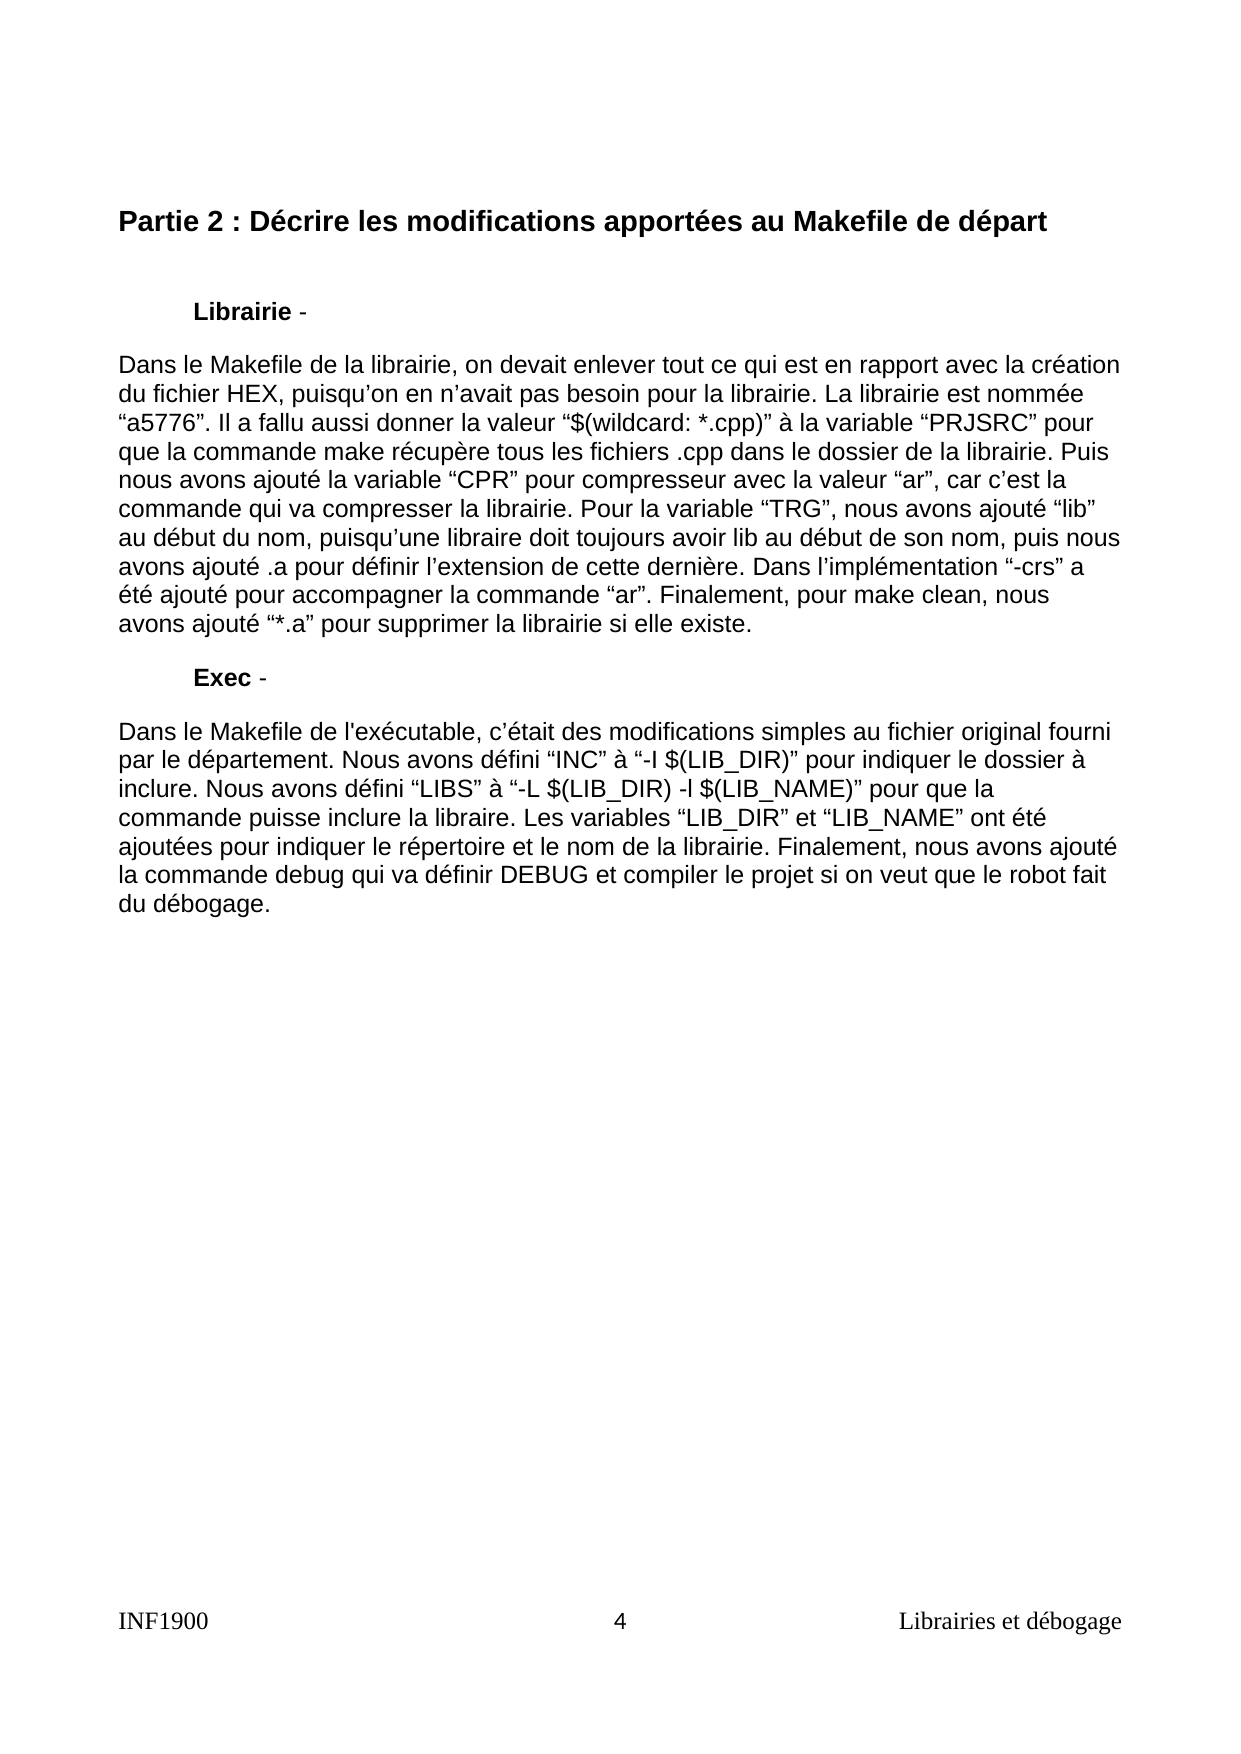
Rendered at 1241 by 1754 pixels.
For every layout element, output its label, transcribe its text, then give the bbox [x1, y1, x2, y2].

text Partie 2 : Décrire les modifications apportées au Makefile de départ [118, 204, 1122, 238]
text Librairie - [118, 296, 1122, 325]
text Dans le Makefile de l'exécutable, c’était des modifications simples au fichier original fourni par le département. Nous avons défini “INC” à “-I $(LIB_DIR)” pour indiquer le dossier à inclure. Nous avons défini “LIBS” à “-L $(LIB_DIR) -l $(LIB_NAME)” pour que la commande puisse inclure la libraire. Les variables “LIB_DIR” et “LIB_NAME” ont été ajoutées pour indiquer le répertoire et le nom de la librairie. Finalement, nous avons ajouté la commande debug qui va définir DEBUG et compiler le projet si on veut que le robot fait du débogage. [118, 716, 1122, 918]
text Dans le Makefile de la librairie, on devait enlever tout ce qui est en rapport avec la création du fichier HEX, puisqu’on en n’avait pas besoin pour la librairie. La librairie est nommée “a5776”. Il a fallu aussi donner la valeur “$(wildcard: *.cpp)” à la variable “PRJSRC” pour que la commande make récupère tous les fichiers .cpp dans le dossier de la librairie. Puis nous avons ajouté la variable “CPR” pour compresseur avec la valeur “ar”, car c’est la commande qui va compresser la librairie. Pour la variable “TRG”, nous avons ajouté “lib” au début du nom, puisqu’une libraire doit toujours avoir lib au début de son nom, puis nous avons ajouté .a pour définir l’extension de cette dernière. Dans l’implémentation “-crs” a été ajouté pour accompagner la commande “ar”. Finalement, pour make clean, nous avons ajouté “*.a” pour supprimer la librairie si elle existe. [118, 350, 1122, 638]
text Exec - [118, 663, 1122, 691]
